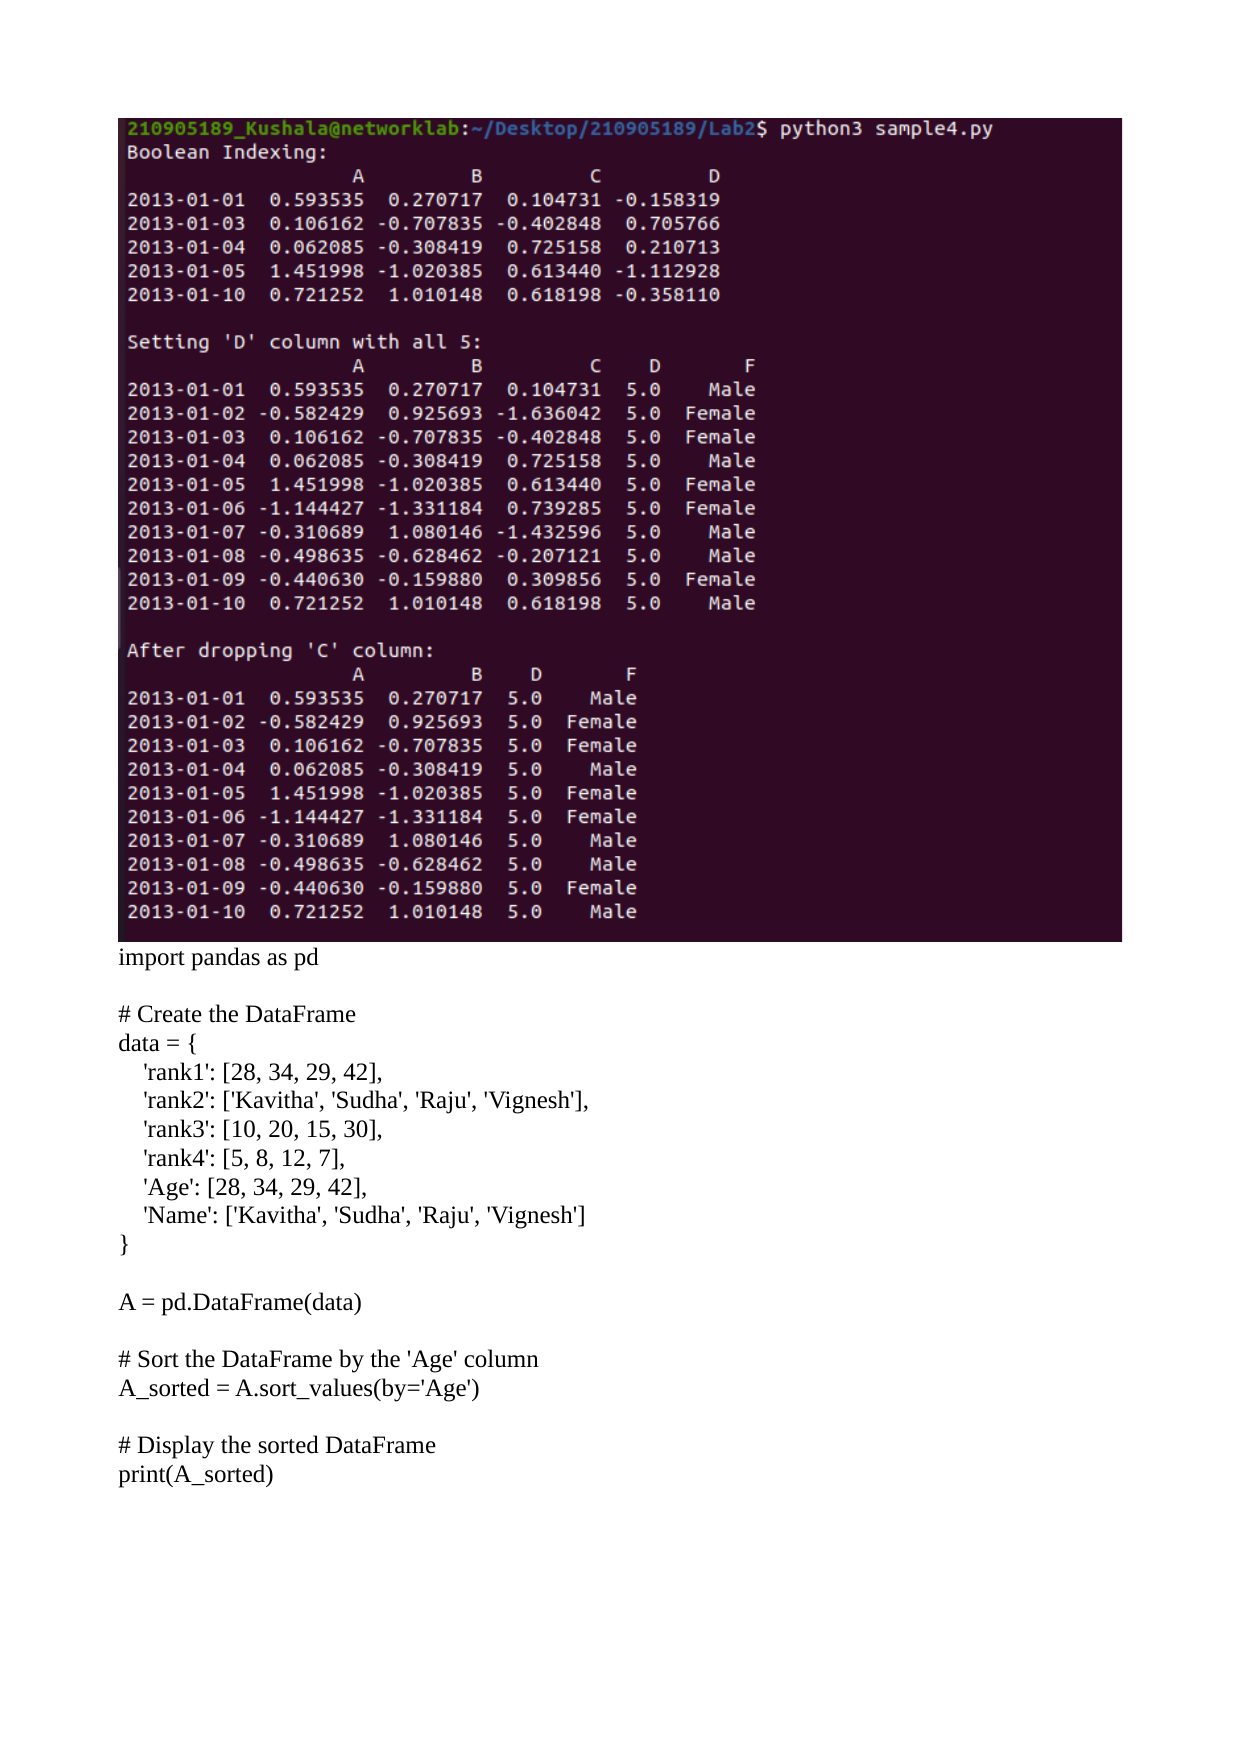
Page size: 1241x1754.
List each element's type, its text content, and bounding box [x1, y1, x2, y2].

text print(A_sorted) [118, 1459, 1122, 1488]
text 'rank2': ['Kavitha', 'Sudha', 'Raju', 'Vignesh'], [118, 1085, 1122, 1114]
text 'rank1': [28, 34, 29, 42], [118, 1057, 1122, 1085]
text # Create the DataFrame [118, 999, 1122, 1028]
text } [118, 1229, 1122, 1258]
text # Display the sorted DataFrame [118, 1430, 1122, 1459]
text 'Name': ['Kavitha', 'Sudha', 'Raju', 'Vignesh'] [118, 1200, 1122, 1229]
text 'rank3': [10, 20, 15, 30], [118, 1114, 1122, 1143]
text # Sort the DataFrame by the 'Age' column [118, 1344, 1122, 1373]
text 'rank4': [5, 8, 12, 7], [118, 1143, 1122, 1172]
text data = { [118, 1028, 1122, 1057]
text A = pd.DataFrame(data) [118, 1287, 1122, 1315]
text A_sorted = A.sort_values(by='Age') [118, 1373, 1122, 1402]
text import pandas as pd [118, 942, 1122, 970]
picture [118, 118, 1123, 942]
text 'Age': [28, 34, 29, 42], [118, 1172, 1122, 1200]
